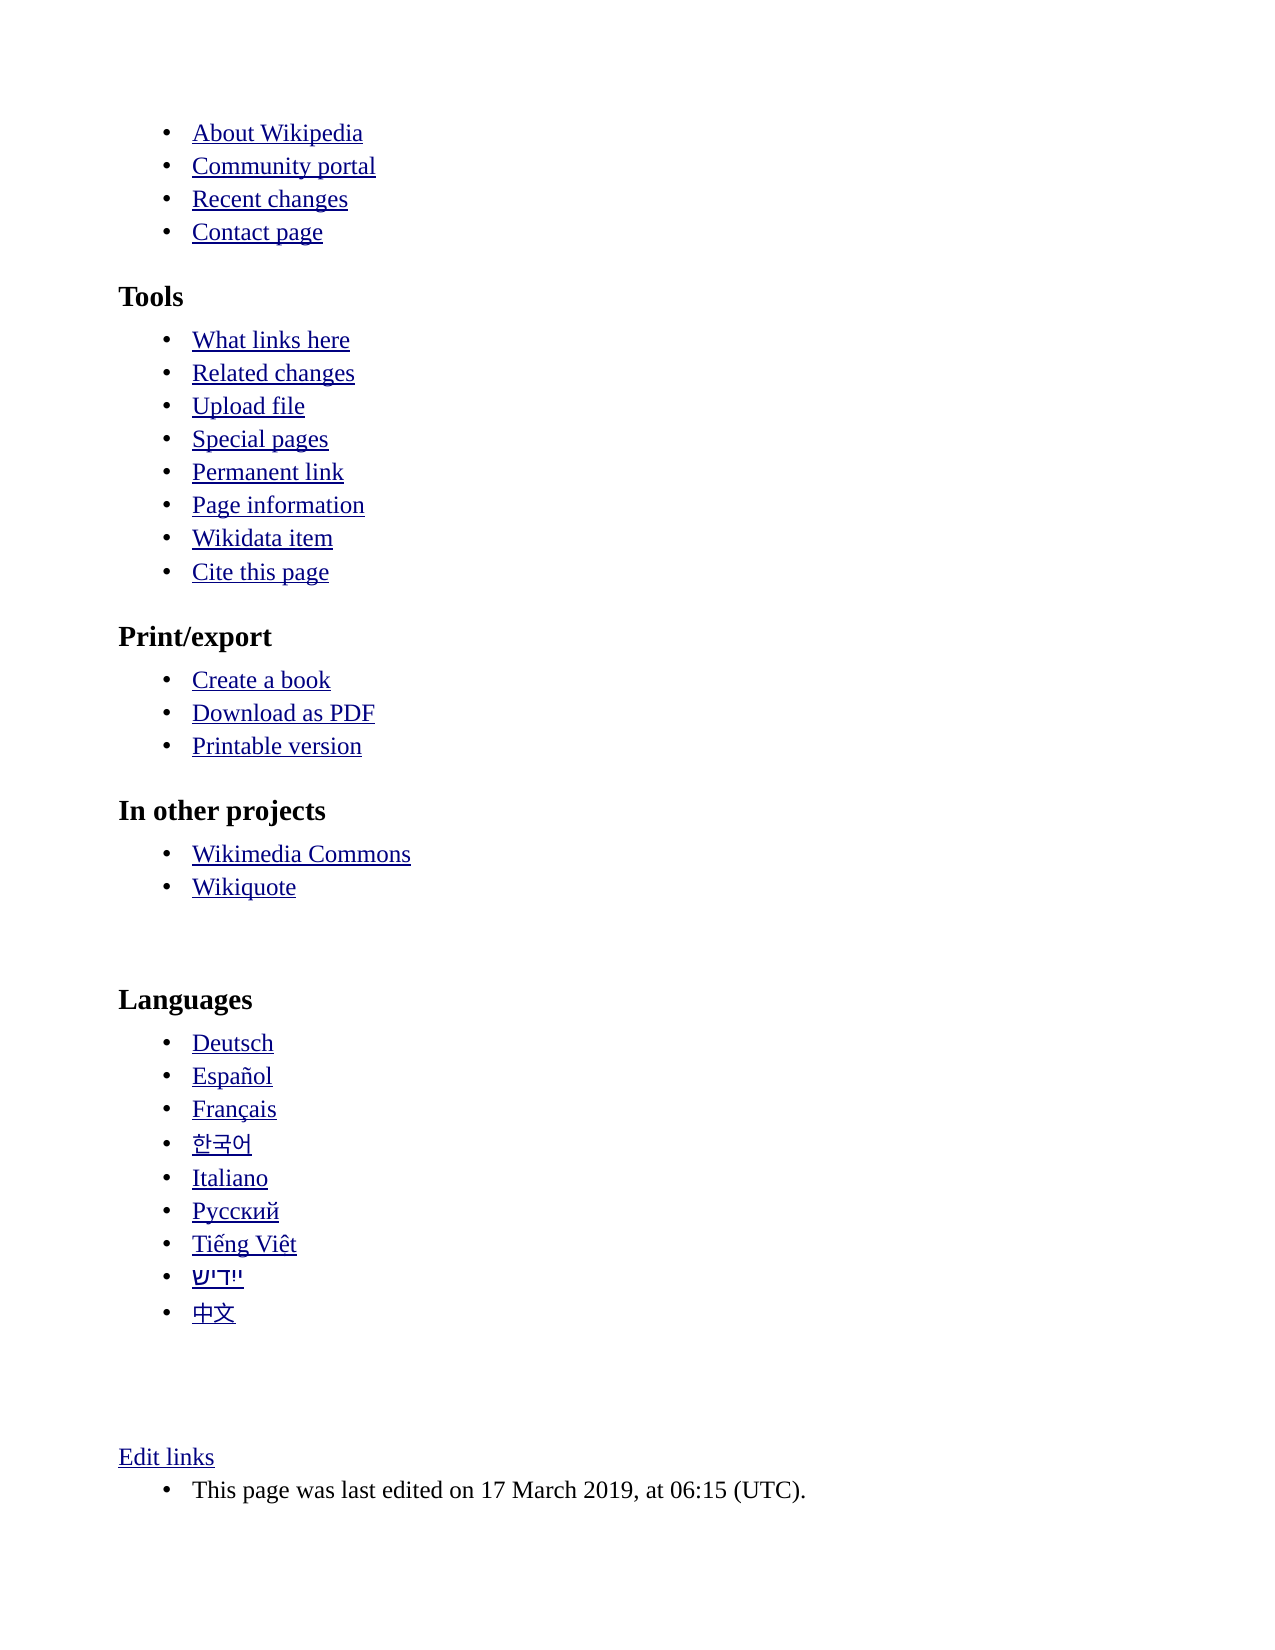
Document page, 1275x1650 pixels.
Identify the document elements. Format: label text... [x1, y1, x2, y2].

subtitle In other projects [118, 793, 1157, 827]
list Permanent link [162, 457, 1157, 486]
list Deutsch [162, 1028, 1157, 1057]
list Special pages [162, 424, 1157, 453]
list ייִדיש [162, 1262, 1157, 1291]
list Printable version [162, 731, 1157, 759]
list Русский [162, 1196, 1157, 1225]
list What links here [162, 325, 1157, 354]
list Cite this page [162, 557, 1157, 585]
list About Wikipedia [162, 118, 1157, 147]
list This page was last edited on 17 March 2019, at 06:15 (UTC). [162, 1475, 1157, 1503]
list Wikimedia Commons [162, 839, 1157, 868]
list Community portal [162, 151, 1157, 180]
list Page information [162, 491, 1157, 519]
list Create a book [162, 665, 1157, 693]
subtitle Tools [118, 279, 1157, 313]
list Wikiquote [162, 872, 1157, 901]
list Contact page [162, 217, 1157, 246]
list Download as PDF [162, 698, 1157, 727]
subtitle Languages [118, 982, 1157, 1015]
list 한국어 [162, 1127, 1157, 1159]
list Recent changes [162, 184, 1157, 213]
list 中文 [162, 1296, 1157, 1327]
list Related changes [162, 358, 1157, 387]
list Wikidata item [162, 523, 1157, 552]
subtitle Print/export [118, 619, 1157, 652]
list Français [162, 1094, 1157, 1123]
text Edit links [118, 1442, 1157, 1470]
list Italiano [162, 1163, 1157, 1192]
list Español [162, 1061, 1157, 1090]
list Upload file [162, 391, 1157, 420]
list Tiếng Việt [162, 1229, 1157, 1258]
